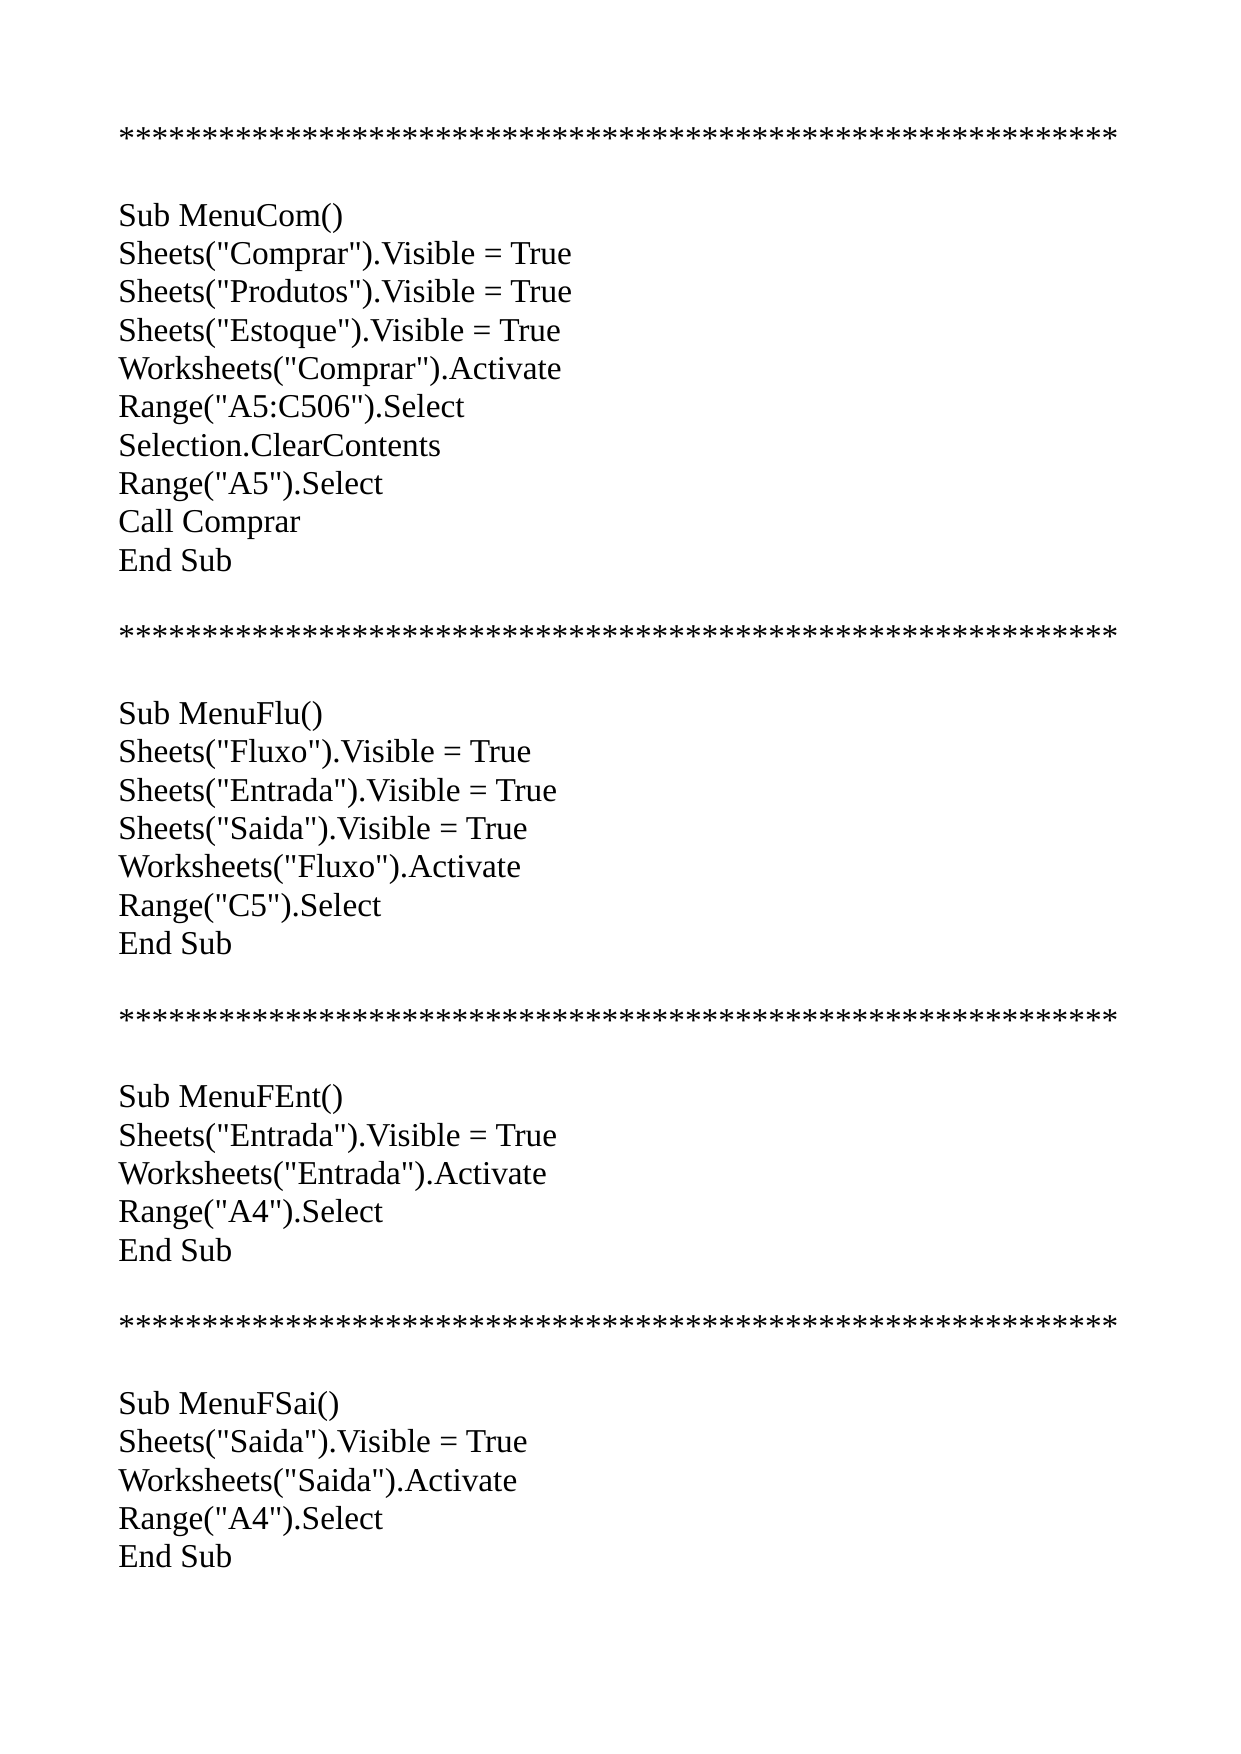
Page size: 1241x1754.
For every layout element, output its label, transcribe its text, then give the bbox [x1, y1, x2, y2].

text Sheets("Produtos").Visible = True [118, 271, 1122, 310]
text Selection.ClearContents [118, 425, 1122, 463]
text Sub MenuCom() [118, 195, 1122, 233]
text End Sub [118, 1230, 1122, 1268]
text Range("A5").Select [118, 463, 1122, 501]
text Range("A4").Select [118, 1191, 1122, 1230]
text Worksheets("Saida").Activate [118, 1460, 1122, 1498]
text ************************************************************ [118, 1306, 1122, 1345]
text Range("C5").Select [118, 885, 1122, 923]
text Worksheets("Fluxo").Activate [118, 846, 1122, 885]
text Sheets("Saida").Visible = True [118, 808, 1122, 846]
text ************************************************************ [118, 616, 1122, 655]
text End Sub [118, 1536, 1122, 1575]
text Sheets("Comprar").Visible = True [118, 233, 1122, 271]
text Sub MenuFEnt() [118, 1076, 1122, 1115]
text Sheets("Entrada").Visible = True [118, 770, 1122, 808]
text Range("A4").Select [118, 1498, 1122, 1536]
text End Sub [118, 923, 1122, 961]
text Sheets("Fluxo").Visible = True [118, 731, 1122, 770]
text ************************************************************ [118, 118, 1122, 156]
text End Sub [118, 540, 1122, 578]
text Sub MenuFSai() [118, 1383, 1122, 1421]
text Sheets("Saida").Visible = True [118, 1421, 1122, 1460]
text Sheets("Entrada").Visible = True [118, 1115, 1122, 1153]
text Worksheets("Comprar").Activate [118, 348, 1122, 386]
text Worksheets("Entrada").Activate [118, 1153, 1122, 1191]
text ************************************************************ [118, 1000, 1122, 1038]
text Sheets("Estoque").Visible = True [118, 310, 1122, 348]
text Sub MenuFlu() [118, 693, 1122, 731]
text Call Comprar [118, 501, 1122, 540]
text Range("A5:C506").Select [118, 386, 1122, 425]
